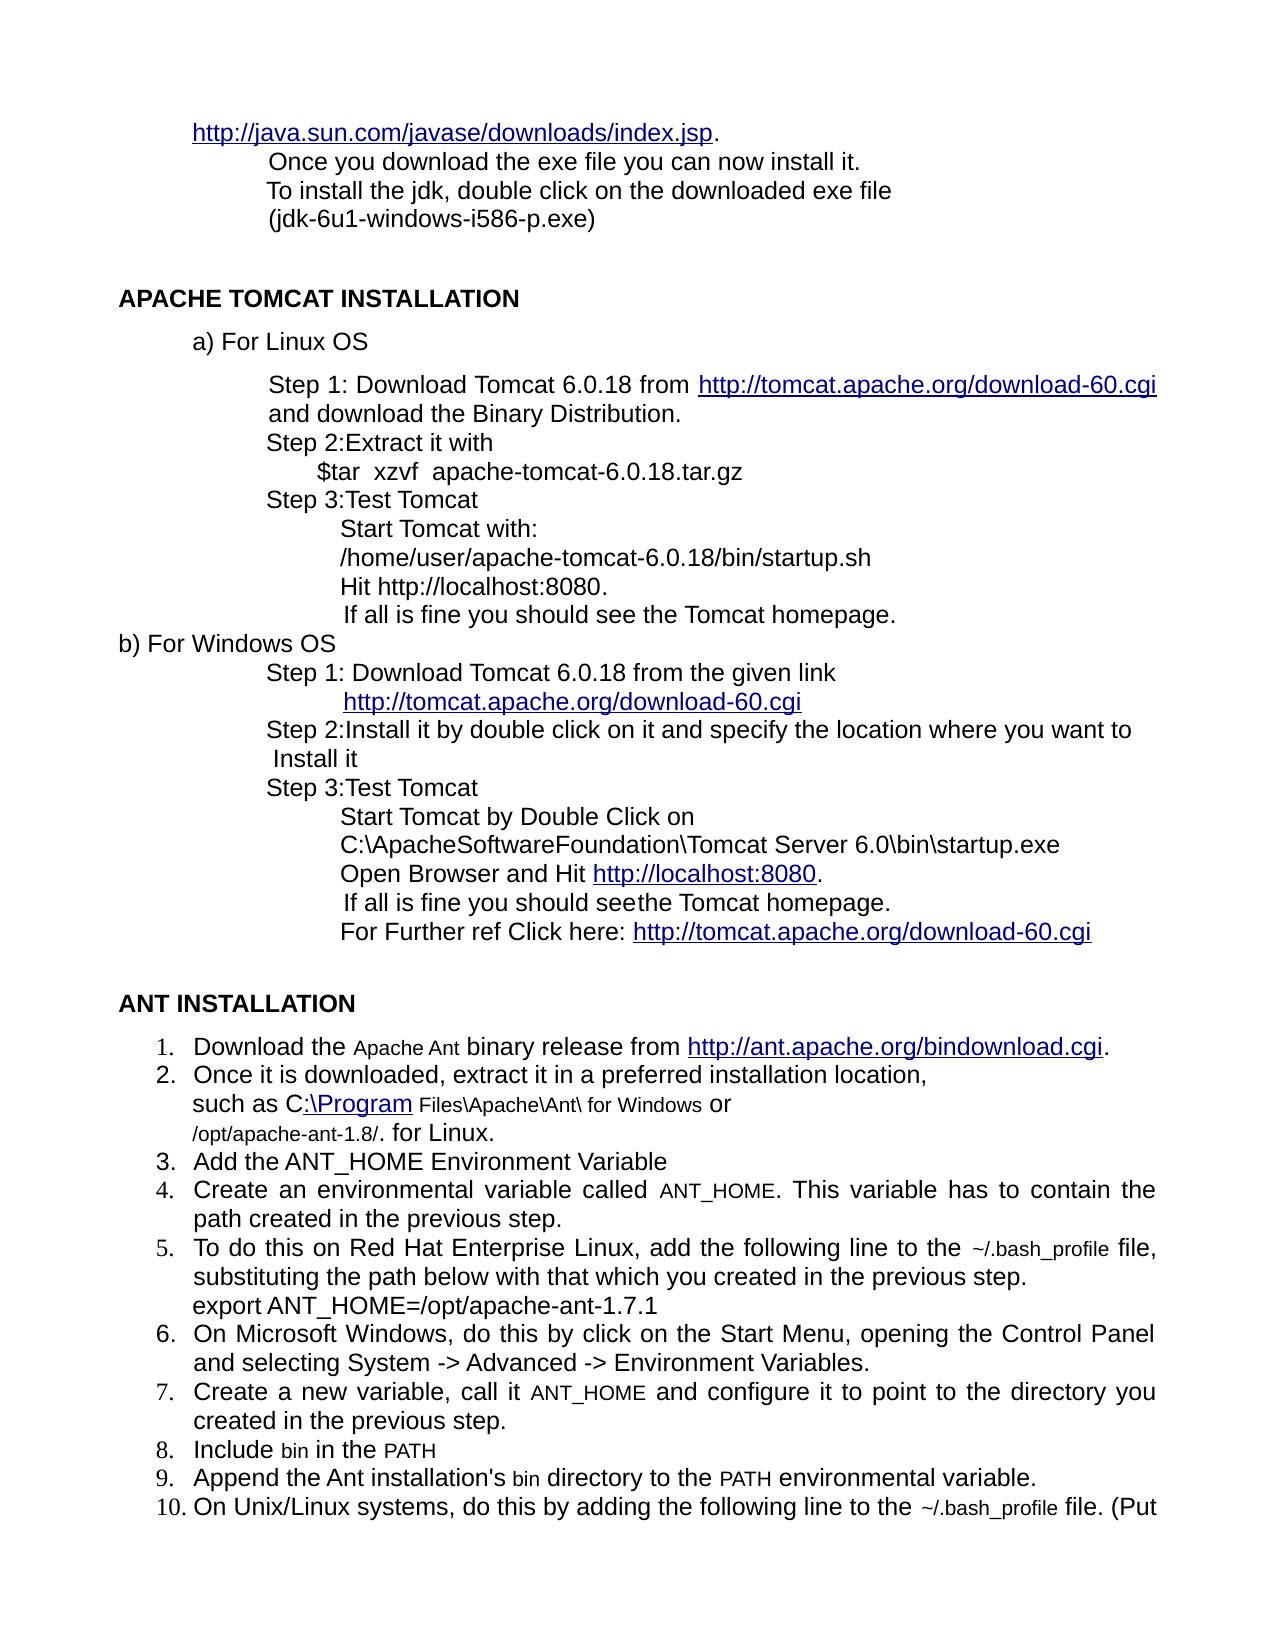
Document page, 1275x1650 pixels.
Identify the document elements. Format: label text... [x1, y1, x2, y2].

text Open Browser and Hit http://localhost:8080. [118, 859, 1157, 888]
list Include bin in the PATH [156, 1434, 1157, 1463]
text export ANT_HOME=/opt/apache-ant-1.7.1 [118, 1291, 1157, 1319]
text To install the jdk, double click on the downloaded exe file [118, 176, 1157, 204]
list b) For Windows OS [118, 629, 1157, 658]
text such as C:\Program Files\Apache\Ant\ for Windows or [118, 1089, 1157, 1118]
text Start Tomcat with: [118, 514, 1157, 543]
text (jdk-6u1-windows-i586-p.exe) [193, 204, 1157, 233]
text a) For Linux OS [118, 327, 1157, 356]
text C:\ApacheSoftwareFoundation\Tomcat Server 6.0\bin\startup.exe [118, 830, 1157, 859]
text APACHE TOMCAT INSTALLATION [118, 284, 1157, 313]
text If all is fine you should see the Tomcat homepage. [268, 600, 1157, 629]
text Start Tomcat by Double Click on [118, 802, 1157, 830]
text http://java.sun.com/javase/downloads/index.jsp. [118, 118, 1157, 147]
text Once you download the exe file you can now install it. [193, 147, 1157, 176]
text Step 1: Download Tomcat 6.0.18 from the given link [118, 658, 1157, 687]
text Hit http://localhost:8080. [118, 572, 1157, 600]
text Step 2:Extract it with [118, 428, 1157, 457]
list To do this on Red Hat Enterprise Linux, add the following line to the ~/.bash_profile file, substituting the path below with that which you created in the previous step. [156, 1233, 1157, 1291]
text If all is fine you should see the Tomcat homepage. [268, 888, 1157, 917]
text For Further ref Click here: http://tomcat.apache.org/download-60.cgi [118, 917, 1157, 945]
text Step 3:Test Tomcat [118, 773, 1157, 802]
text ANT INSTALLATION [118, 988, 1157, 1017]
text http://tomcat.apache.org/download-60.cgi [268, 687, 1157, 715]
list On Microsoft Windows, do this by click on the Start Menu, opening the Control Panel and selecting System -> Advanced -> Environment Variables. [156, 1319, 1157, 1377]
text $tar xzvf apache-tomcat-6.0.18.tar.gz [118, 457, 1157, 485]
text Step 3:Test Tomcat [118, 485, 1157, 514]
list Create an environmental variable called ANT_HOME. This variable has to contain the path created in the previous step. [156, 1176, 1157, 1233]
list Download the Apache Ant binary release from http://ant.apache.org/bindownload.cgi. [156, 1032, 1157, 1061]
list Append the Ant installation's bin directory to the PATH environmental variable. [156, 1463, 1157, 1492]
text /home/user/apache-tomcat-6.0.18/bin/startup.sh [118, 543, 1157, 572]
list Once it is downloaded, extract it in a preferred installation location, [156, 1061, 1157, 1089]
text Step 1: Download Tomcat 6.0.18 from http://tomcat.apache.org/download-60.cgi and download the Binary Distribution. [268, 370, 1157, 428]
list Create a new variable, call it ANT_HOME and configure it to point to the directory you created in the previous step. [156, 1377, 1157, 1434]
text INSTALLATION [118, 233, 1157, 267]
list On Unix/Linux systems, do this by adding the following line to the ~/.bash_profile file. (Put [156, 1492, 1157, 1521]
text /opt/apache-ant-1.8/. for Linux. [118, 1118, 1157, 1147]
list Add the ANT_HOME Environment Variable [156, 1147, 1157, 1176]
text Step 2:Install it by double click on it and specify the location where you want to Install it [118, 715, 1157, 773]
